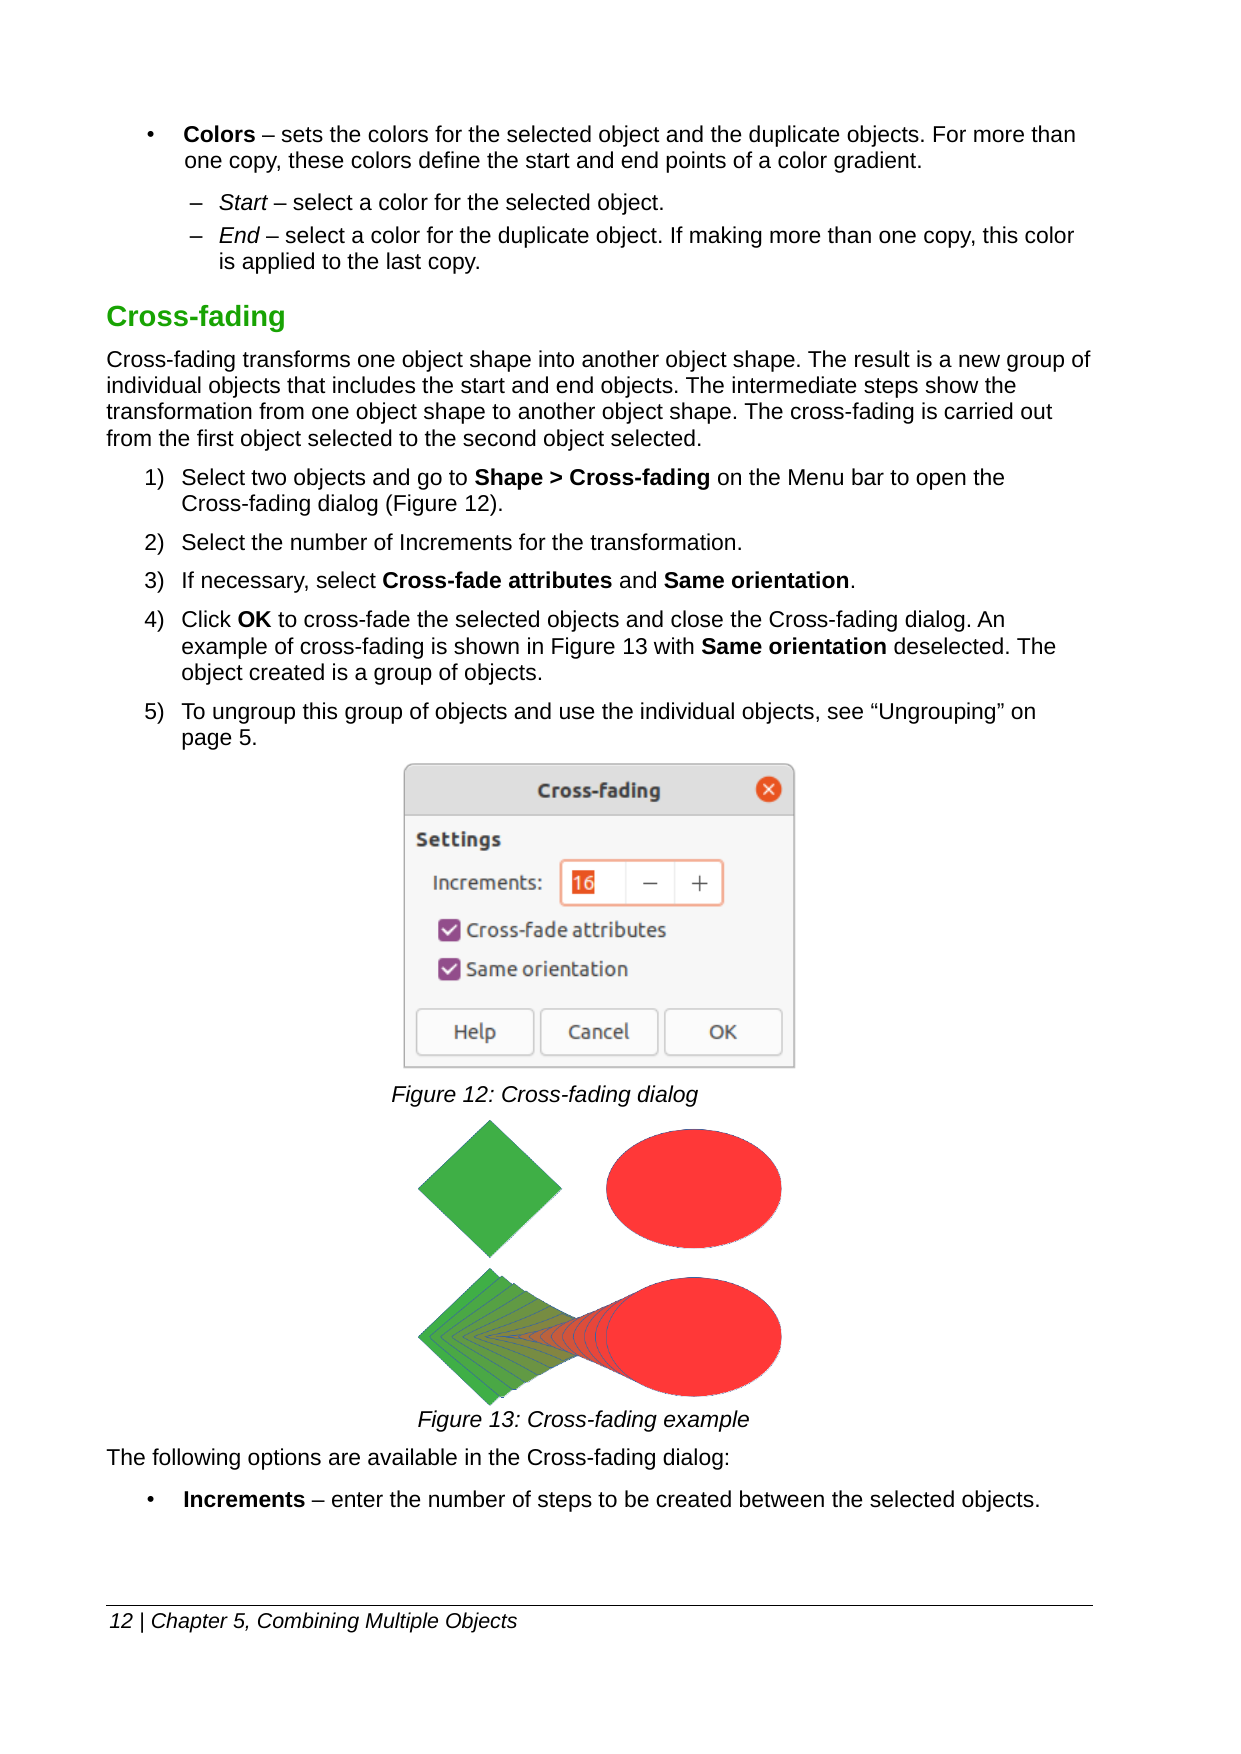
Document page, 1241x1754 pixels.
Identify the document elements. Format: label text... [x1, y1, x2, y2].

text Figure 12: Cross-fading dialog [391, 1081, 808, 1107]
list Start – select a color for the selected object. [189, 189, 1093, 216]
text Cross-fading transforms one object shape into another object shape. The result is a new group of individual objects that includes the start and end objects. The intermediate steps show the transformation from one object shape to another object shape. The cross-fading is carried out from the first object selected to the second object selected. [106, 346, 1093, 451]
list If necessary, select Cross-fade attributes and Same orientation. [164, 567, 1093, 594]
list Select two objects and go to Shape > Cross-fading on the Menu bar to open the Cross‑fading dialog (Figure 12). [164, 463, 1093, 516]
list Increments – enter the number of steps to be created between the selected objects. [144, 1483, 1093, 1515]
subtitle Cross-fading [106, 299, 1093, 333]
list Click OK to cross-fade the selected objects and close the Cross-fading dialog. An example of cross-fading is shown in Figure 13 with Same orientation deselected. The object created is a group of objects. [164, 606, 1093, 685]
picture [391, 763, 808, 1081]
list Select the number of Increments for the transformation. [164, 529, 1093, 555]
text Figure 13: Cross-fading example [417, 1406, 782, 1432]
list End – select a color for the duplicate object. If making more than one copy, this color is applied to the last copy. [189, 222, 1093, 274]
list Colors – sets the colors for the selected object and the duplicate objects. For more than one copy, these colors define the start and end points of a color gradient. [144, 118, 1093, 177]
picture [417, 1119, 782, 1406]
list To ungroup this group of objects and use the individual objects, see “Ungrouping” on page 5. [164, 698, 1093, 751]
text The following options are available in the Cross-fading dialog: [106, 1444, 1093, 1471]
